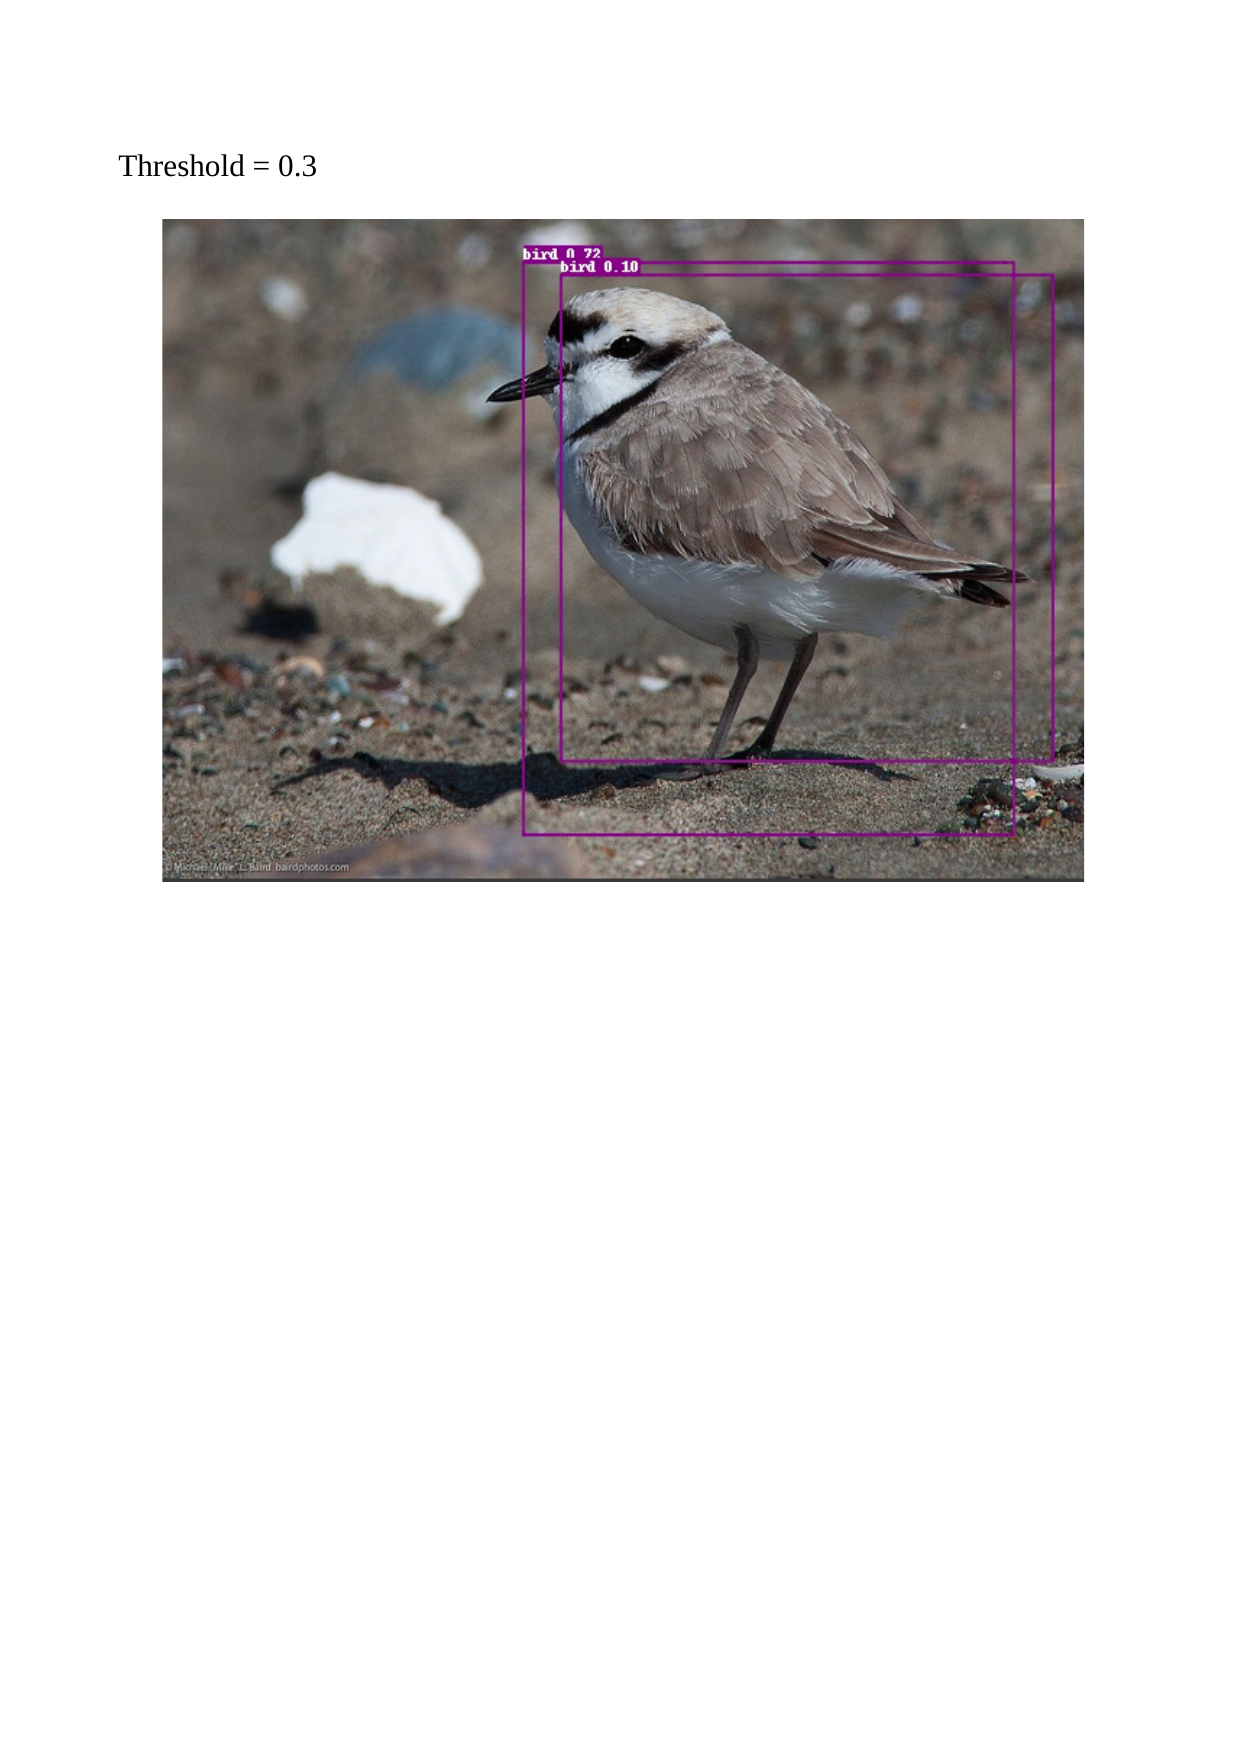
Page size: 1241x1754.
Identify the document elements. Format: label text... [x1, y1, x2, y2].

text Threshold = 0.3 [118, 147, 1122, 183]
picture [162, 219, 1085, 882]
